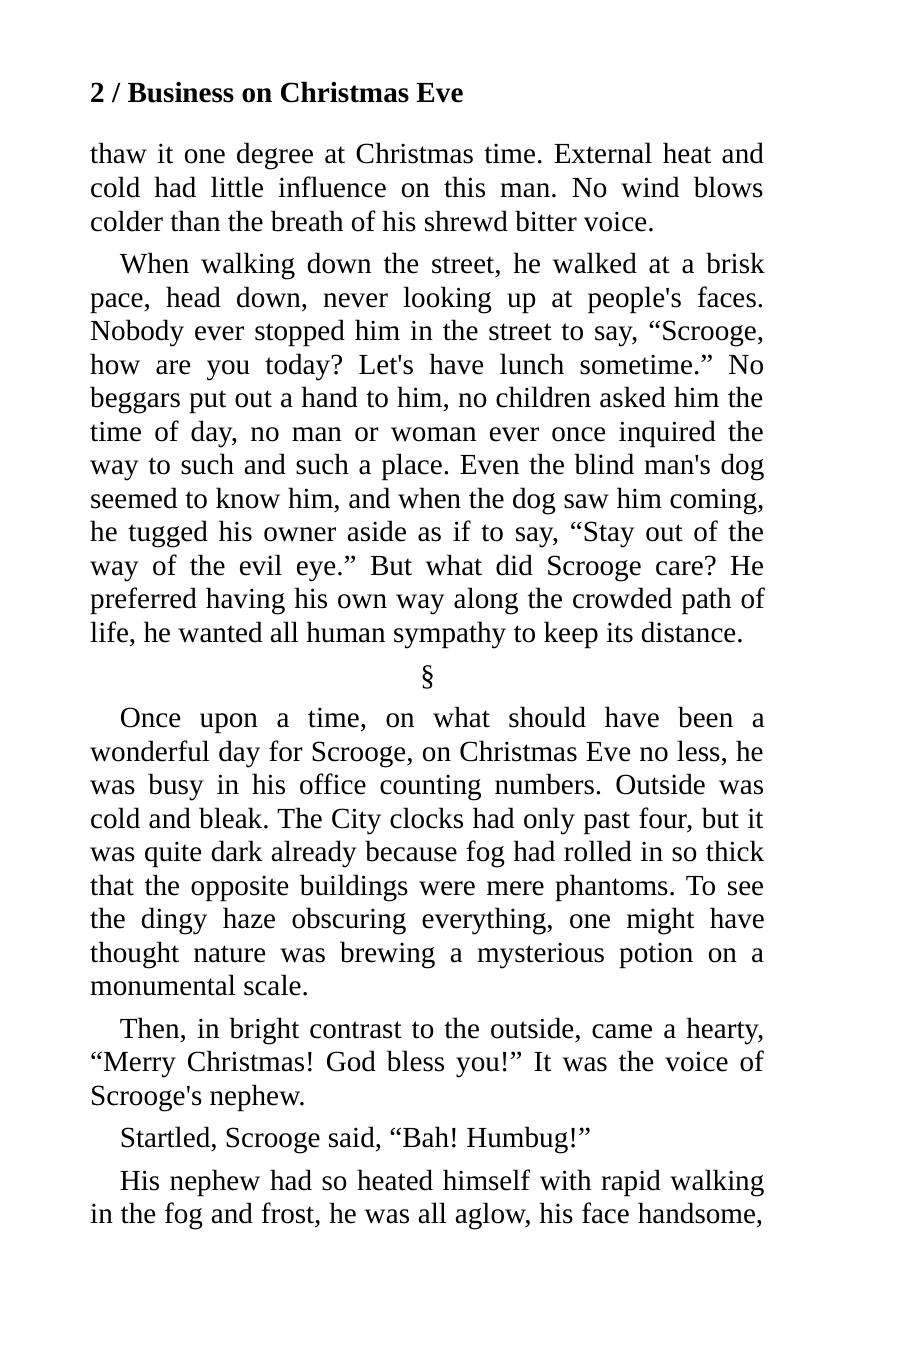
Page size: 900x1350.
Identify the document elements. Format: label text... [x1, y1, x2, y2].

text thaw it one degree at Christmas time. External heat and cold had little influence on this man. No wind blows colder than the breath of his shrewd bitter voice. [90, 137, 765, 237]
text When walking down the street, he walked at a brisk pace, head down, never looking up at people's faces. Nobody ever stopped him in the street to say, “Scrooge, how are you today? Let's have lunch sometime.” No beggars put out a hand to him, no children asked him the time of day, no man or woman ever once inquired the way to such and such a place. Even the blind man's dog seemed to know him, and when the dog saw him coming, he tugged his owner aside as if to say, “Stay out of the way of the evil eye.” But what did Scrooge care? He preferred having his own way along the crowded path of life, he wanted all human sympathy to keep its distance. [90, 246, 765, 649]
text Once upon a time, on what should have been a wonderful day for Scrooge, on Christmas Eve no less, he was busy in his office counting numbers. Outside was cold and bleak. The City clocks had only past four, but it was quite dark already because fog had rolled in so thick that the opposite buildings were mere phantoms. To see the dingy haze obscuring everything, one might have thought nature was brewing a mysterious potion on a monumental scale. [90, 700, 765, 1002]
text Then, in bright contrast to the outside, came a hearty, “Merry Christmas! God bless you!” It was the voice of Scrooge's nephew. [90, 1011, 765, 1112]
text Startled, Scrooge said, “Bah! Humbug!” [90, 1121, 765, 1154]
text § [90, 658, 765, 691]
text His nephew had so heated himself with rapid walking in the fog and frost, he was all aglow, his face handsome, [90, 1163, 765, 1230]
